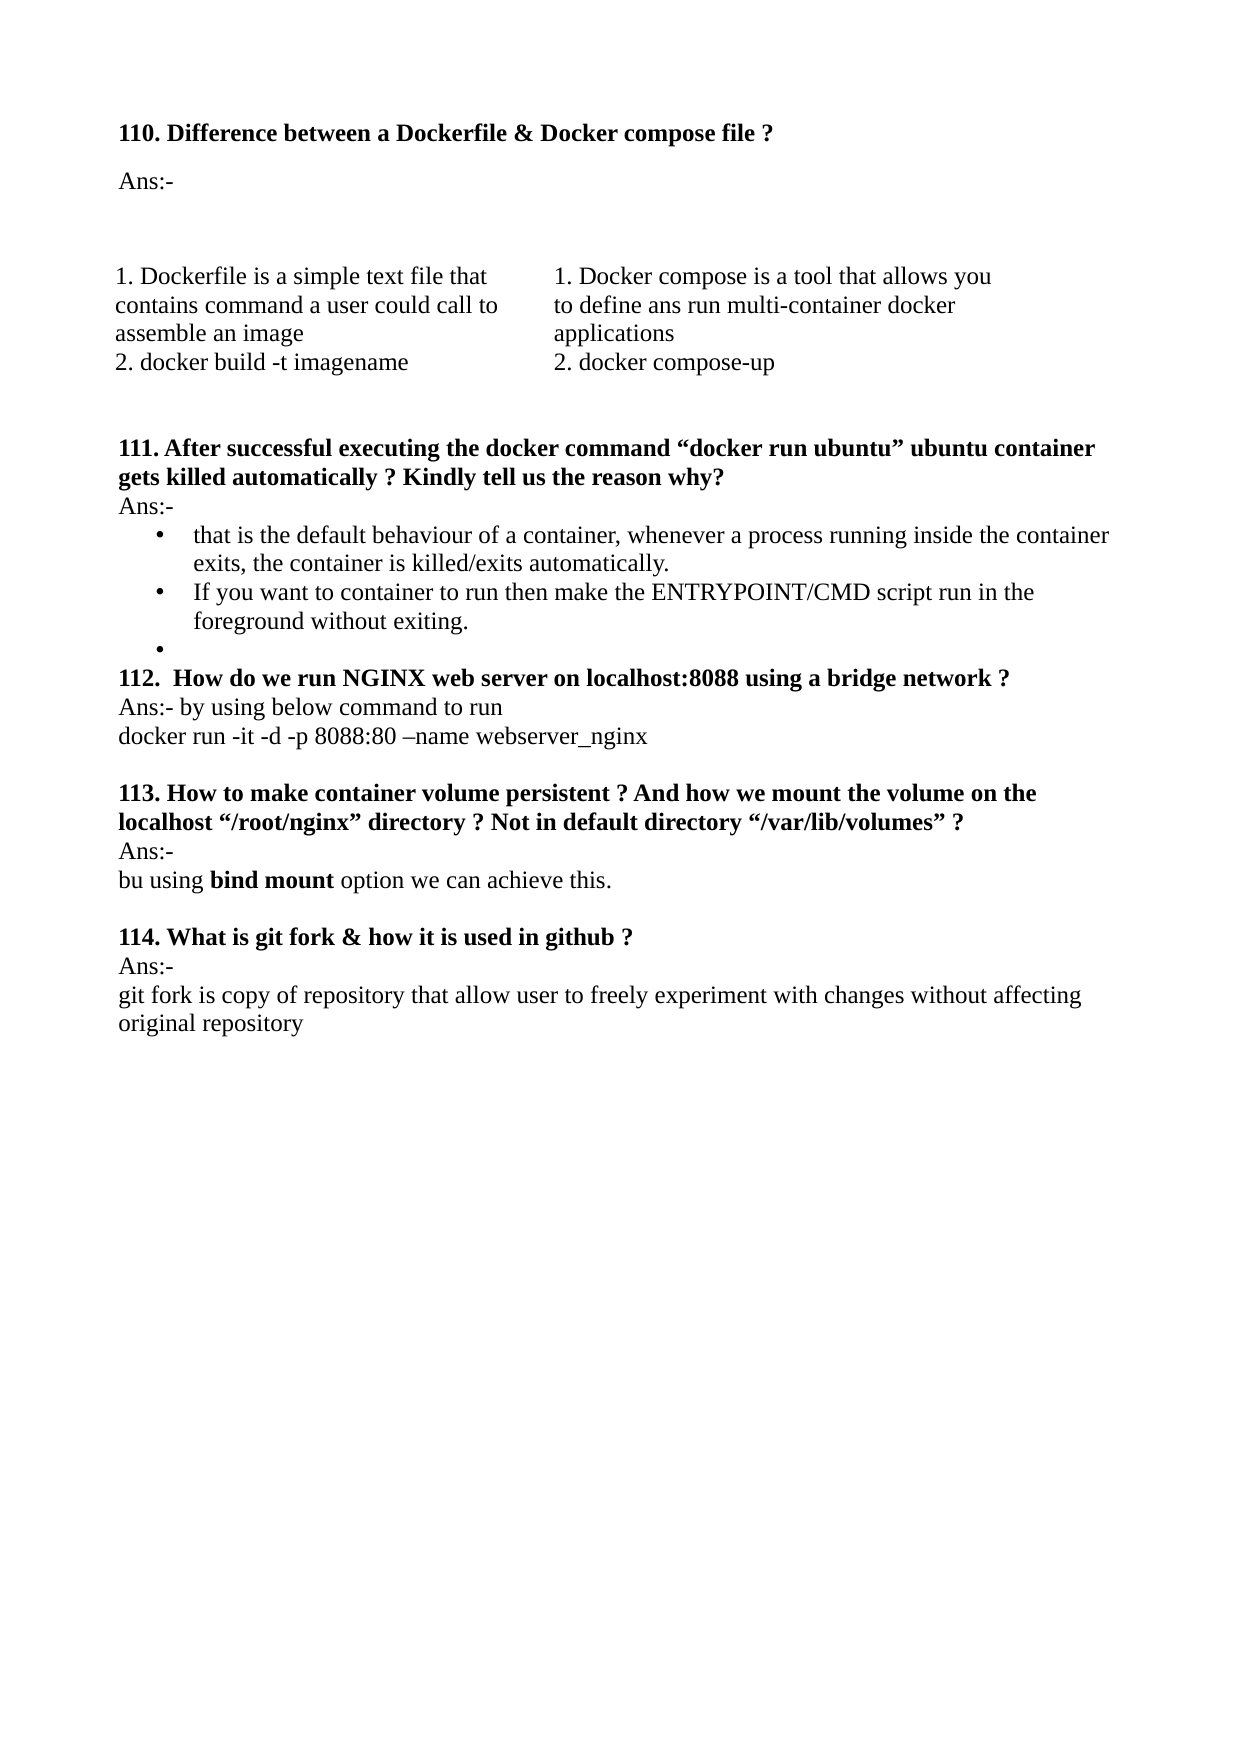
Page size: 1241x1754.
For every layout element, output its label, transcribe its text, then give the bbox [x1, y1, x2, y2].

text 114. What is git fork & how it is used in github ? [118, 922, 1122, 951]
text 110. Difference between a Dockerfile & Docker compose file ? [118, 118, 1122, 147]
text 112. How do we run NGINX web server on localhost:8088 using a bridge network ? [118, 663, 1122, 692]
text Ans:- by using below command to run [118, 692, 1122, 721]
text Ans:- [118, 836, 1122, 865]
list that is the default behaviour of a container, whenever a process running inside the container exits, the container is killed/exits automatically. [156, 520, 1122, 577]
text bu using bind mount option we can achieve this. [118, 865, 1122, 893]
table_header 1. Docker compose is a tool that allows you to define ans run multi-container docker applications [550, 261, 1000, 347]
text Ans:- [118, 491, 1122, 520]
table_cell 2. docker build -t imagename [112, 347, 550, 376]
list If you want to container to run then make the ENTRYPOINT/CMD script run in the foreground without exiting. [156, 577, 1122, 635]
table_header 1. Dockerfile is a simple text file that contains command a user could call to assemble an image [112, 261, 550, 347]
text git fork is copy of repository that allow user to freely experiment with changes without affecting original repository [118, 980, 1122, 1037]
text docker run -it -d -p 8088:80 –name webserver_nginx [118, 721, 1122, 750]
text 113. How to make container volume persistent ? And how we mount the volume on the localhost “/root/nginx” directory ? Not in default directory “/var/lib/volumes” ? [118, 778, 1122, 836]
text 111. After successful executing the docker command “docker run ubuntu” ubuntu container gets killed automatically ? Kindly tell us the reason why? [118, 433, 1122, 491]
table_cell 2. docker compose-up [550, 347, 1000, 376]
text Ans:- [118, 166, 1122, 194]
text Ans:- [118, 951, 1122, 980]
